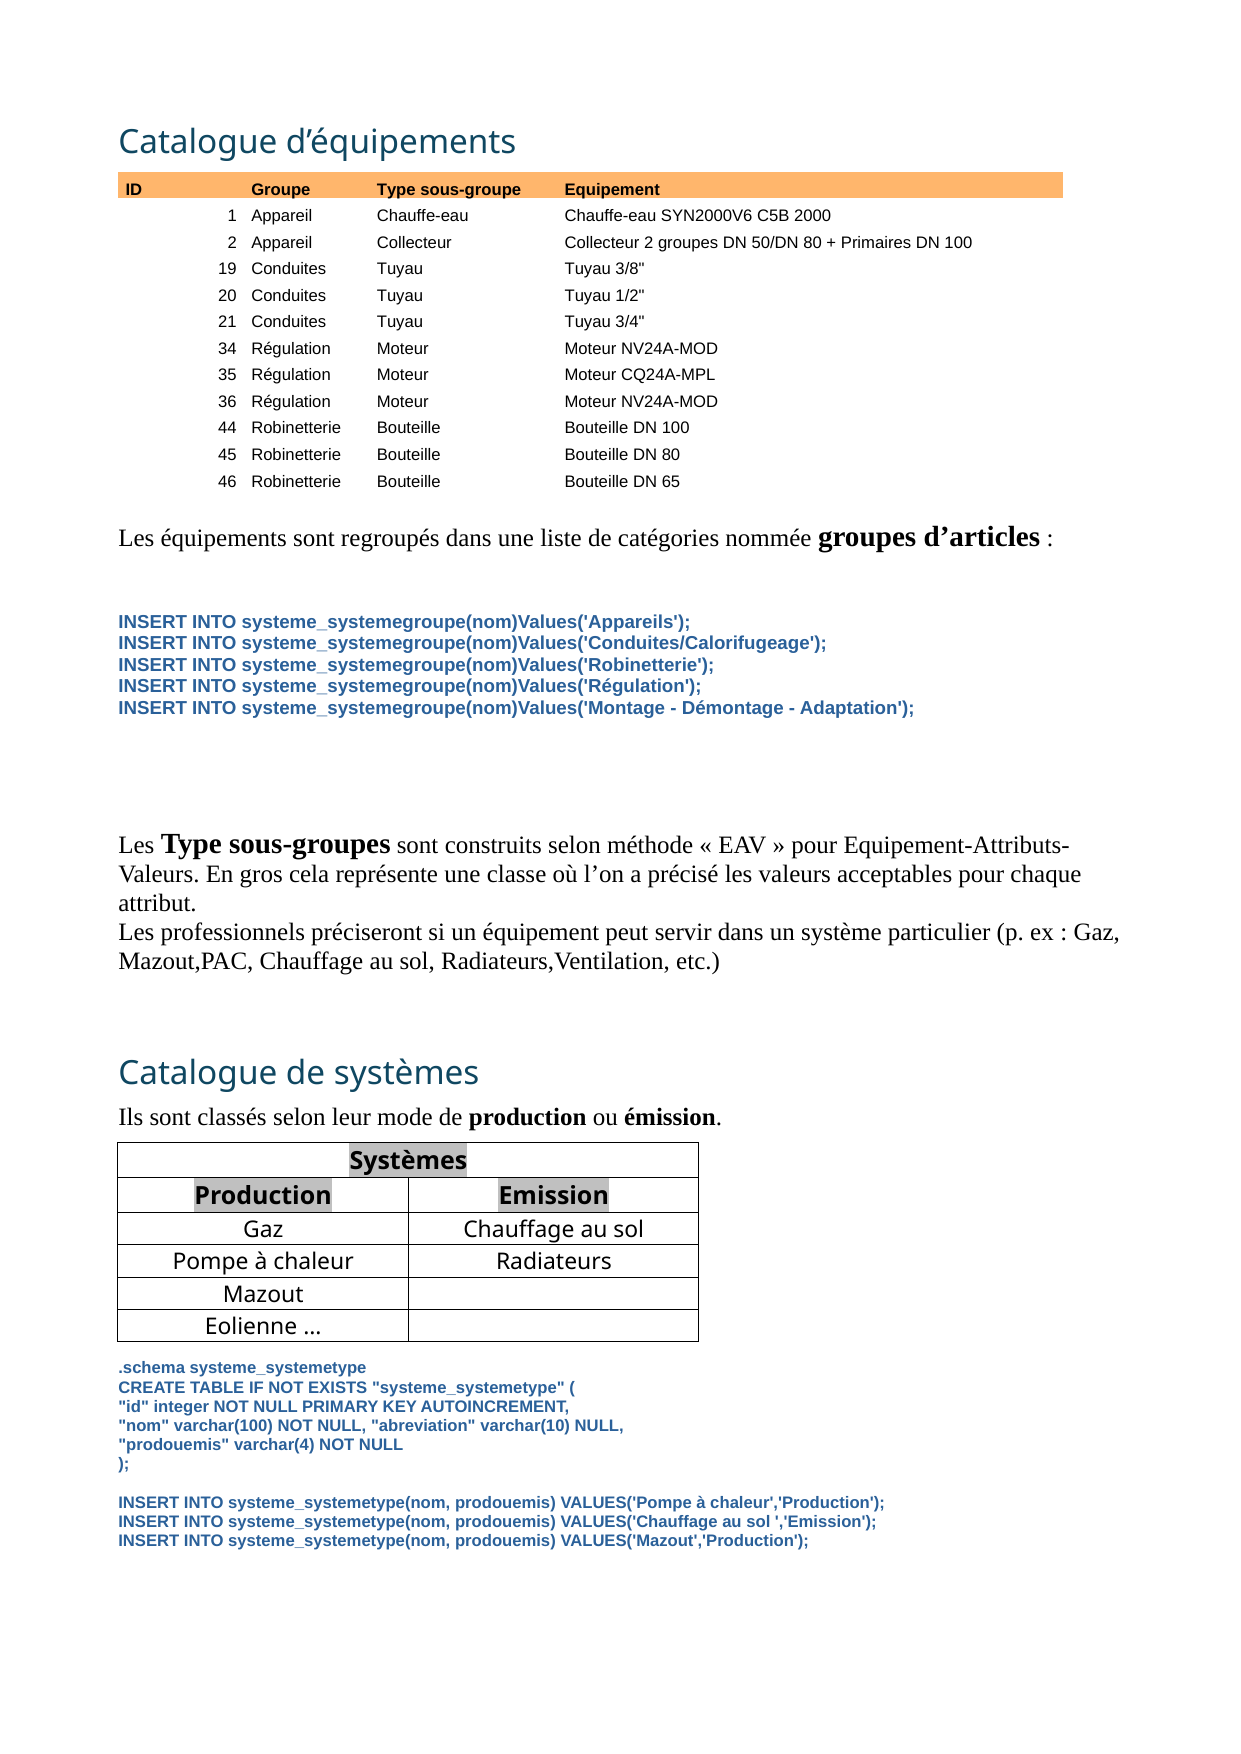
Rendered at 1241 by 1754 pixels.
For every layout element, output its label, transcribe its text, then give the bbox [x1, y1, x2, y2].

table_cell Bouteille [369, 464, 557, 491]
table_header Type sous-groupe [369, 172, 557, 198]
table_cell Chauffage au sol [409, 1213, 698, 1244]
text Les équipements sont regroupés dans une liste de catégories nommée groupes d’articles : [118, 519, 1122, 553]
table_cell Régulation [244, 384, 369, 411]
table_cell 2 [118, 225, 244, 252]
subtitle Catalogue de systèmes [118, 1049, 1122, 1094]
table_cell Robinetterie [244, 411, 369, 437]
subtitle Catalogue d’équipements [118, 118, 1122, 163]
table_cell Régulation [244, 331, 369, 358]
table_cell Robinetterie [244, 438, 369, 464]
table_cell Tuyau 1/2" [557, 278, 1063, 305]
text INSERT INTO systeme_systemetype(nom, prodouemis) VALUES('Chauffage au sol ','Emission'); [118, 1512, 1122, 1531]
table_cell Tuyau [369, 252, 557, 278]
table_cell Bouteille DN 80 [557, 438, 1063, 464]
table_cell Tuyau [369, 278, 557, 305]
table_cell Mazout [118, 1278, 408, 1309]
table_cell 46 [118, 464, 244, 491]
text Ils sont classés selon leur mode de production ou émission. [118, 1102, 1122, 1131]
text INSERT INTO systeme_systemetype(nom, prodouemis) VALUES('Mazout','Production'); [118, 1531, 1122, 1550]
table_cell Moteur NV24A-MOD [557, 384, 1063, 411]
table_header Groupe [244, 172, 369, 198]
text ); [118, 1454, 1122, 1473]
table_cell 36 [118, 384, 244, 411]
table_cell Moteur CQ24A-MPL [557, 358, 1063, 384]
table_cell 1 [118, 199, 244, 225]
table_cell Bouteille DN 100 [557, 411, 1063, 437]
table_cell Gaz [118, 1213, 408, 1244]
text CREATE TABLE IF NOT EXISTS "systeme_systemetype" ( [118, 1377, 1122, 1397]
table_cell Chauffe-eau SYN2000V6 C5B 2000 [557, 199, 1063, 225]
text .schema systeme_systemetype [118, 1358, 1122, 1377]
table_cell Collecteur 2 groupes DN 50/DN 80 + Primaires DN 100 [557, 225, 1063, 252]
text Les professionnels préciseront si un équipement peut servir dans un système particulier (p. ex : Gaz, Mazout,PAC, Chauffage au sol, Radiateurs,Ventilation, etc.) [118, 917, 1122, 974]
table_cell Appareil [244, 225, 369, 252]
table_cell Tuyau 3/4" [557, 305, 1063, 331]
table_cell Pompe à chaleur [118, 1245, 408, 1277]
table_cell Conduites [244, 278, 369, 305]
text INSERT INTO systeme_systemegroupe(nom)Values('Conduites/Calorifugeage'); [118, 632, 1122, 653]
table_cell Chauffe-eau [369, 199, 557, 225]
table_cell Collecteur [369, 225, 557, 252]
table_cell Bouteille [369, 438, 557, 464]
table_cell Conduites [244, 252, 369, 278]
table_cell Eolienne … [118, 1310, 408, 1341]
table_cell Conduites [244, 305, 369, 331]
text "id" integer NOT NULL PRIMARY KEY AUTOINCREMENT, [118, 1397, 1122, 1416]
text INSERT INTO systeme_systemegroupe(nom)Values('Montage - Démontage - Adaptation'); [118, 697, 1122, 718]
table_cell Emission [409, 1178, 698, 1212]
table_cell Tuyau 3/8" [557, 252, 1063, 278]
table_cell Moteur [369, 358, 557, 384]
table_cell Régulation [244, 358, 369, 384]
table_cell Moteur [369, 384, 557, 411]
table_cell 20 [118, 278, 244, 305]
table_header Equipement [557, 172, 1063, 198]
table_cell Production [118, 1178, 408, 1212]
text INSERT INTO systeme_systemegroupe(nom)Values('Robinetterie'); [118, 653, 1122, 675]
text INSERT INTO systeme_systemegroupe(nom)Values('Appareils'); [118, 610, 1122, 632]
table_cell Tuyau [369, 305, 557, 331]
text Les Type sous-groupes sont construits selon méthode « EAV » pour Equipement-Attributs-Valeurs. En gros cela représente une classe où l’on a précisé les valeurs acceptables pour chaque attribut. [118, 826, 1122, 917]
table_cell [409, 1310, 698, 1341]
table_cell 34 [118, 331, 244, 358]
text "nom" varchar(100) NOT NULL, "abreviation" varchar(10) NULL, [118, 1416, 1122, 1435]
table_cell Radiateurs [409, 1245, 698, 1277]
table_cell 21 [118, 305, 244, 331]
text "prodouemis" varchar(4) NOT NULL [118, 1435, 1122, 1454]
table_cell 35 [118, 358, 244, 384]
table_cell Moteur NV24A-MOD [557, 331, 1063, 358]
table_cell Appareil [244, 199, 369, 225]
table_cell Robinetterie [244, 464, 369, 491]
table_header Systèmes [118, 1143, 698, 1177]
table_cell Moteur [369, 331, 557, 358]
text INSERT INTO systeme_systemegroupe(nom)Values('Régulation'); [118, 675, 1122, 697]
table_cell 45 [118, 438, 244, 464]
table_cell Bouteille DN 65 [557, 464, 1063, 491]
table_cell Bouteille [369, 411, 557, 437]
text INSERT INTO systeme_systemetype(nom, prodouemis) VALUES('Pompe à chaleur','Production'); [118, 1492, 1122, 1512]
table_cell 19 [118, 252, 244, 278]
table_cell [409, 1278, 698, 1309]
table_header ID [118, 172, 244, 198]
table_cell 44 [118, 411, 244, 437]
